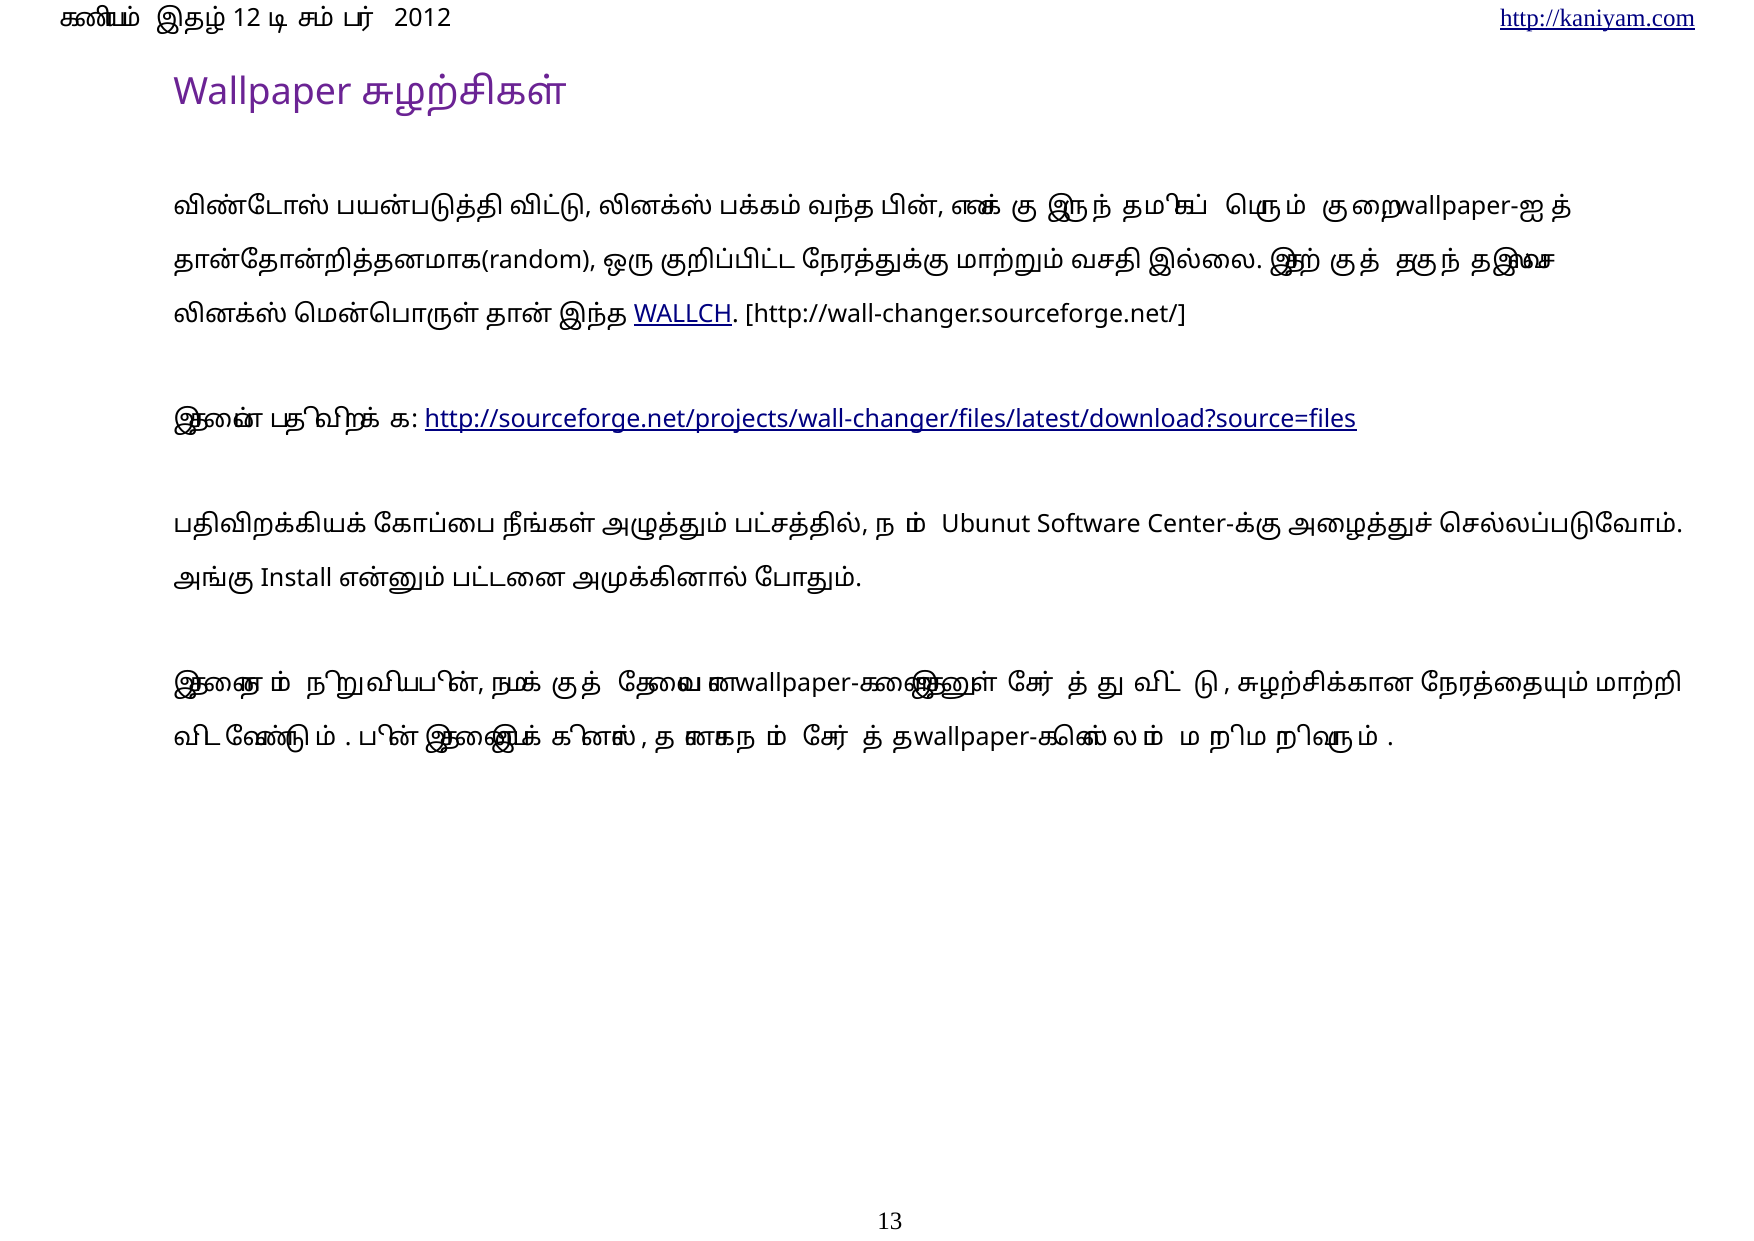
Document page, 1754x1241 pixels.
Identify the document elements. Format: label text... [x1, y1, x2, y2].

text Wallpaper சுழற்சிகள் விண்டோஸ் பயன்படுத்தி விட்டு, லினக்ஸ் பக்கம் வந்த பின், எனக்கு இருந்த மிகப் பெரும் குறை, wallpaper-ஐ த் தான்தோன்றித்தனமாக(random), ஒரு குறிப்பிட்ட நேரத்துக்கு மாற்றும் வசதி இல்லை. இதற்குத் தகுந்த இலவச லினக்ஸ் மென்பொருள் தான் இந்த WALLCH. [http://wall-changer.sourceforge.net/] இதனைப் பதிவிறக்க : http://sourceforge.net/projects/wall-changer/files/latest/download?source=files பதிவிறக்கியக் கோப்பை நீங்கள் அழுத்தும் பட்சத்தில், நாம் Ubunut Software Center-க்கு அழைத்துச் செல்லப்படுவோம். அங்கு Install என்னும் பட்டனை அமுக்கினால் போதும். இதனை நாம் நிறுவிய பின், நமக்குத் தேவையான wallpaper-களை இதனுள் சேர்த்து விட்டு, சுழற்சிக்கான நேரத்தையும் மாற்றி விட வேண்டும். பின் இதனை இயக்கினால், தானாக நாம் சேர்த்த wallpaper-களெல்லாம் மாறி மாறி வரும். [173, 64, 1695, 756]
